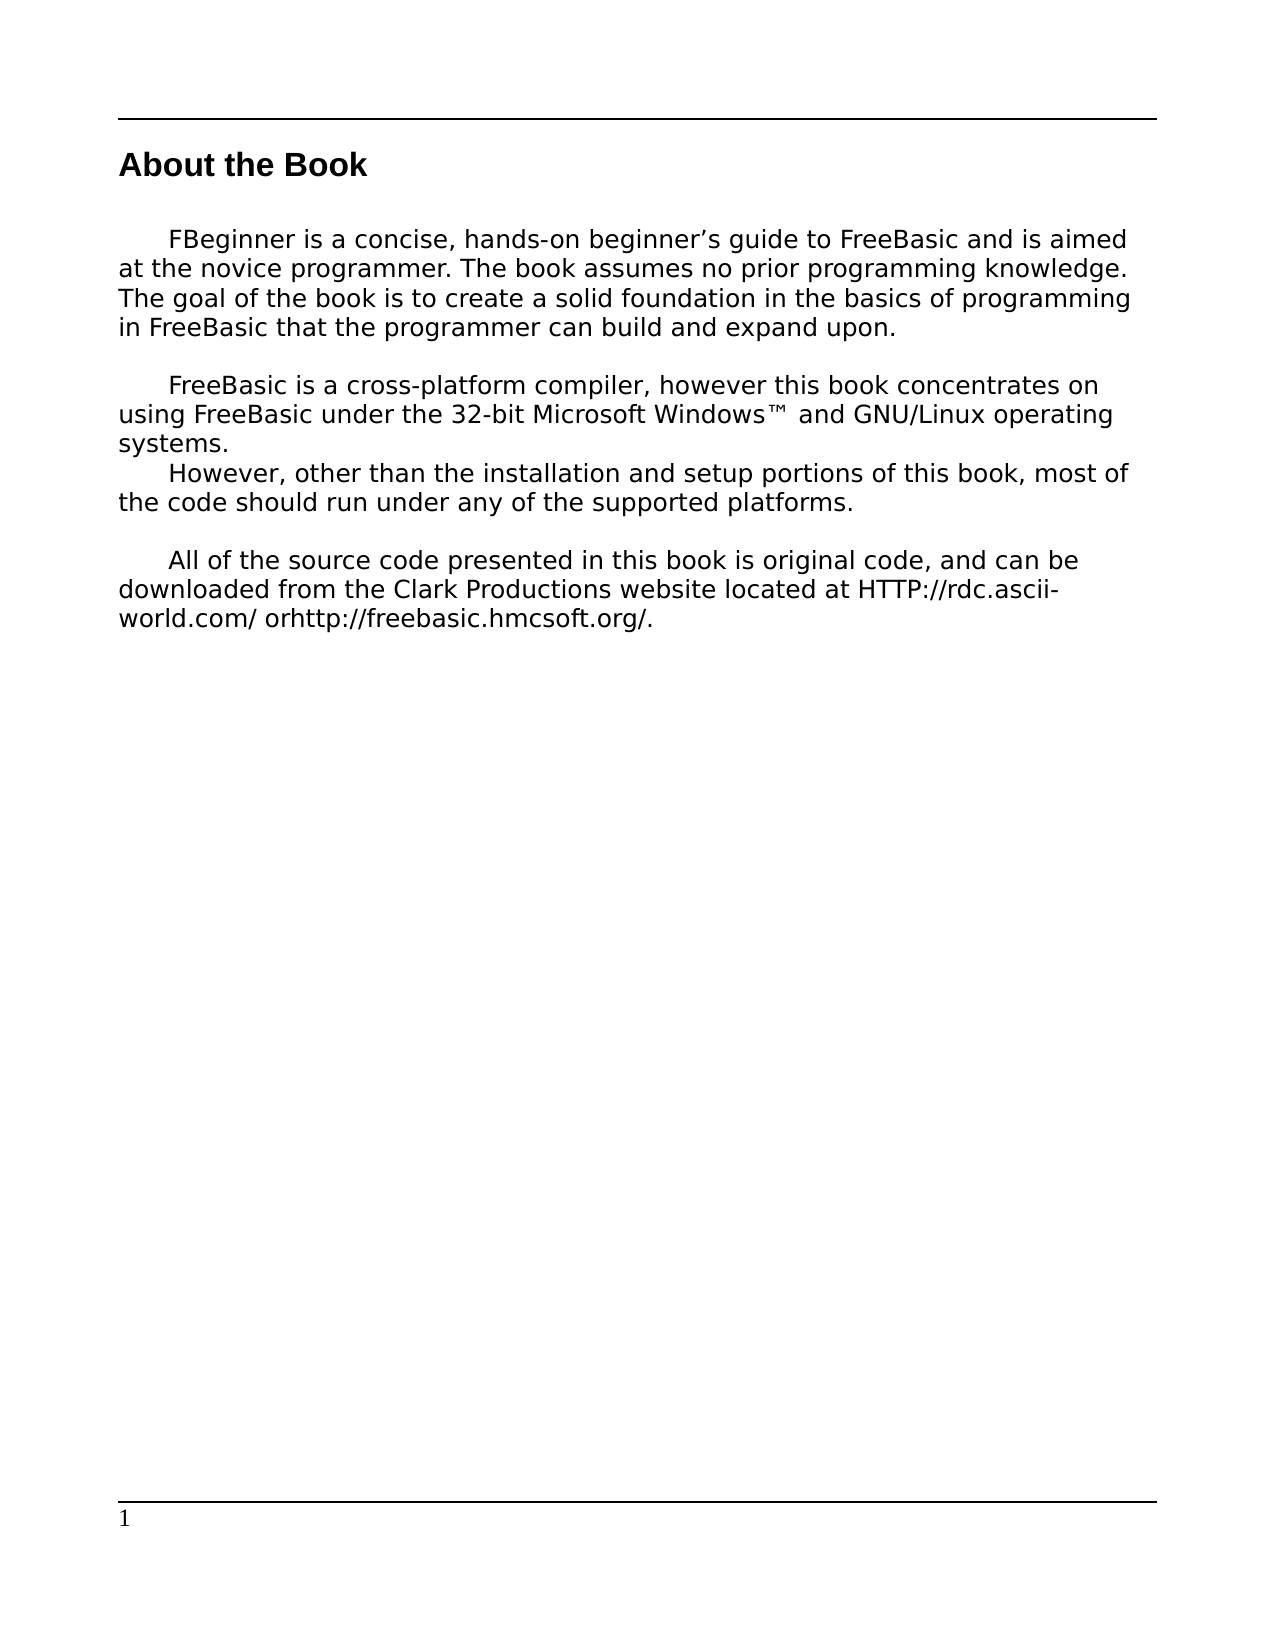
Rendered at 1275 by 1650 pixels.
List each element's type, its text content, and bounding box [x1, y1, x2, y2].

text FBeginner is a concise, hands-on beginner’s guide to FreeBasic and is aimed at the novice programmer. The book assumes no prior programming knowledge. The goal of the book is to create a solid foundation in the basics of programming in FreeBasic that the programmer can build and expand upon. [118, 226, 1157, 342]
text However, other than the installation and setup portions of this book, most of the code should run under any of the supported platforms. [118, 459, 1157, 517]
text All of the source code presented in this book is original code, and can be downloaded from the Clark Productions website located at HTTP://rdc.ascii-world.com/ orhttp://freebasic.hmcsoft.org/. [118, 546, 1157, 634]
text FreeBasic is a cross-platform compiler, however this book concentrates on using FreeBasic under the 32-bit Microsoft Windows™ and GNU/Linux operating systems. [118, 371, 1157, 459]
subtitle About the Book [118, 145, 1157, 184]
